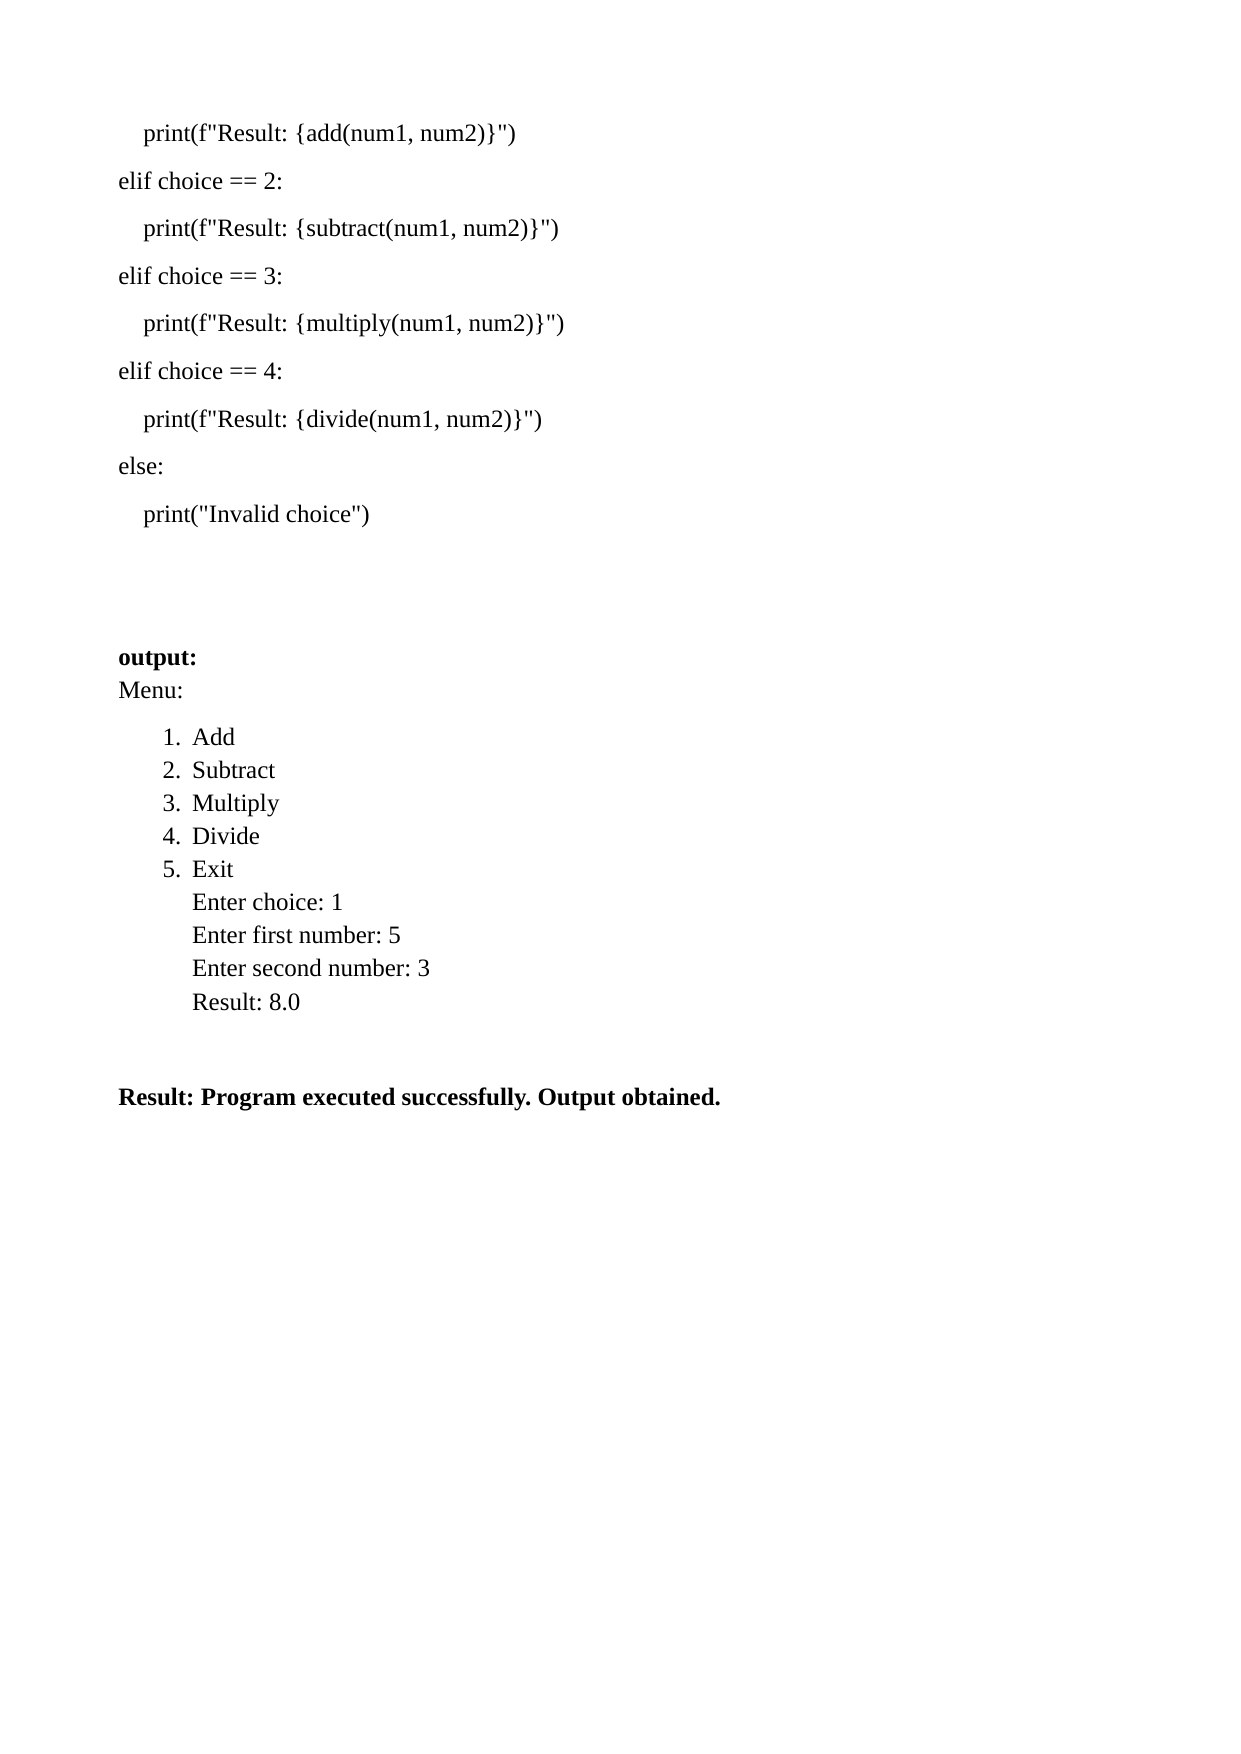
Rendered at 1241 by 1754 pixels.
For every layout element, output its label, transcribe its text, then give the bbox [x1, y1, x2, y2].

text elif choice == 2: [118, 166, 1122, 194]
list Exit Enter choice: 1 Enter first number: 5 Enter second number: 3 Result: 8.0 [162, 854, 1122, 1015]
list Multiply [162, 788, 1122, 817]
text Result: Program executed successfully. Output obtained. [118, 1082, 1122, 1111]
text print("Invalid choice") [118, 499, 1122, 528]
text print(f"Result: {add(num1, num2)}") [118, 118, 1122, 147]
text else: [118, 451, 1122, 480]
text elif choice == 4: [118, 356, 1122, 385]
text print(f"Result: {subtract(num1, num2)}") [118, 213, 1122, 242]
text print(f"Result: {multiply(num1, num2)}") [118, 308, 1122, 337]
text output: Menu: [118, 642, 1122, 703]
text elif choice == 3: [118, 261, 1122, 290]
list Subtract [162, 755, 1122, 784]
list Add [162, 722, 1122, 751]
text print(f"Result: {divide(num1, num2)}") [118, 404, 1122, 432]
list Divide [162, 821, 1122, 850]
